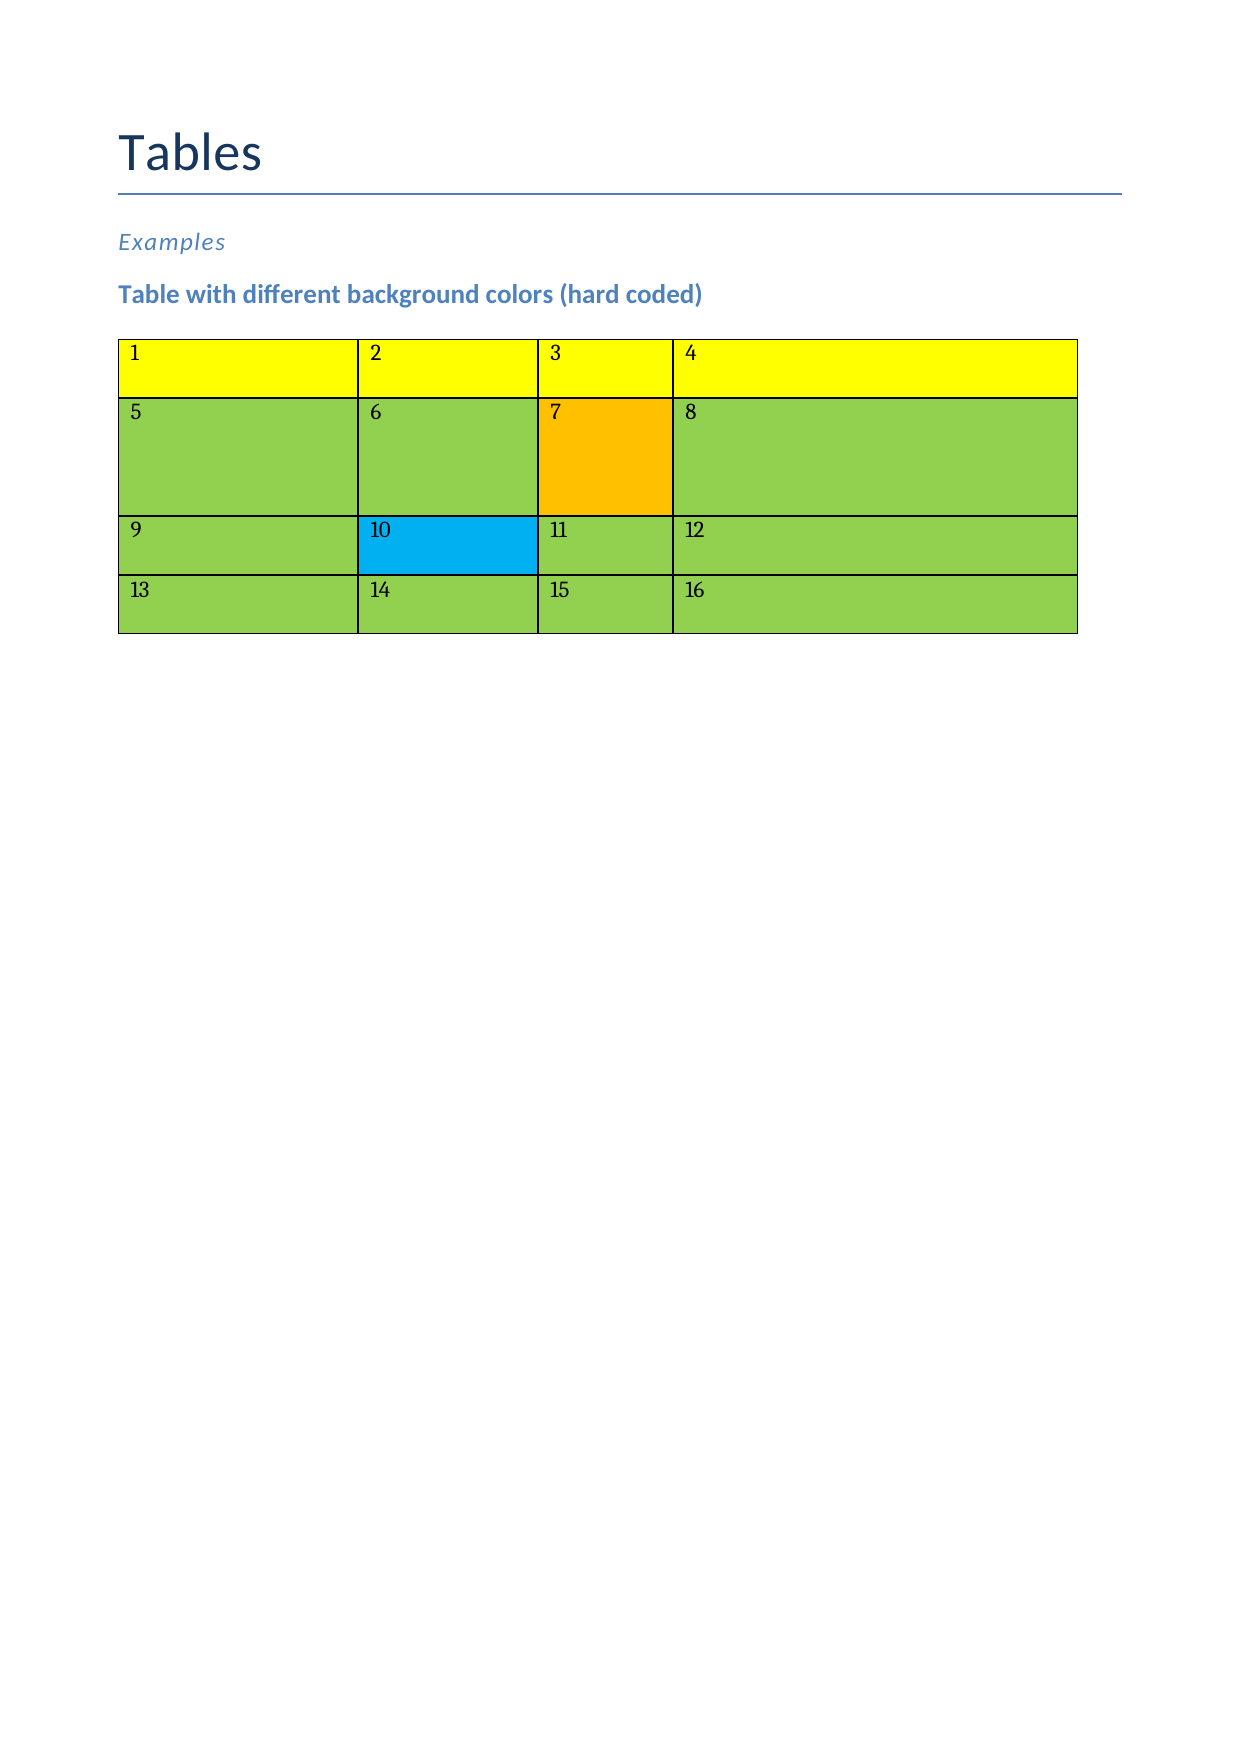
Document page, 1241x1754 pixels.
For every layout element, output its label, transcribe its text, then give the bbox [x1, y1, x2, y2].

table_cell 16 [674, 576, 1077, 633]
table_cell 15 [539, 576, 672, 633]
subtitle Table with different background colors (hard coded) [118, 277, 1122, 310]
table_cell 9 [119, 517, 357, 574]
table_cell 12 [674, 517, 1077, 574]
table_cell 14 [359, 576, 537, 633]
table_header 1 [119, 340, 357, 397]
text Examples [118, 226, 1122, 256]
table_cell 11 [539, 517, 672, 574]
table_cell 10 [359, 517, 537, 574]
table_cell 6 [359, 399, 537, 515]
text Tables [118, 118, 1122, 193]
table_cell 5 [119, 399, 357, 515]
table_header 2 [359, 340, 537, 397]
table_cell 13 [119, 576, 357, 633]
table_cell 8 [674, 399, 1077, 515]
table_header 3 [539, 340, 672, 397]
table_header 4 [674, 340, 1077, 397]
table_cell 7 [539, 399, 672, 515]
